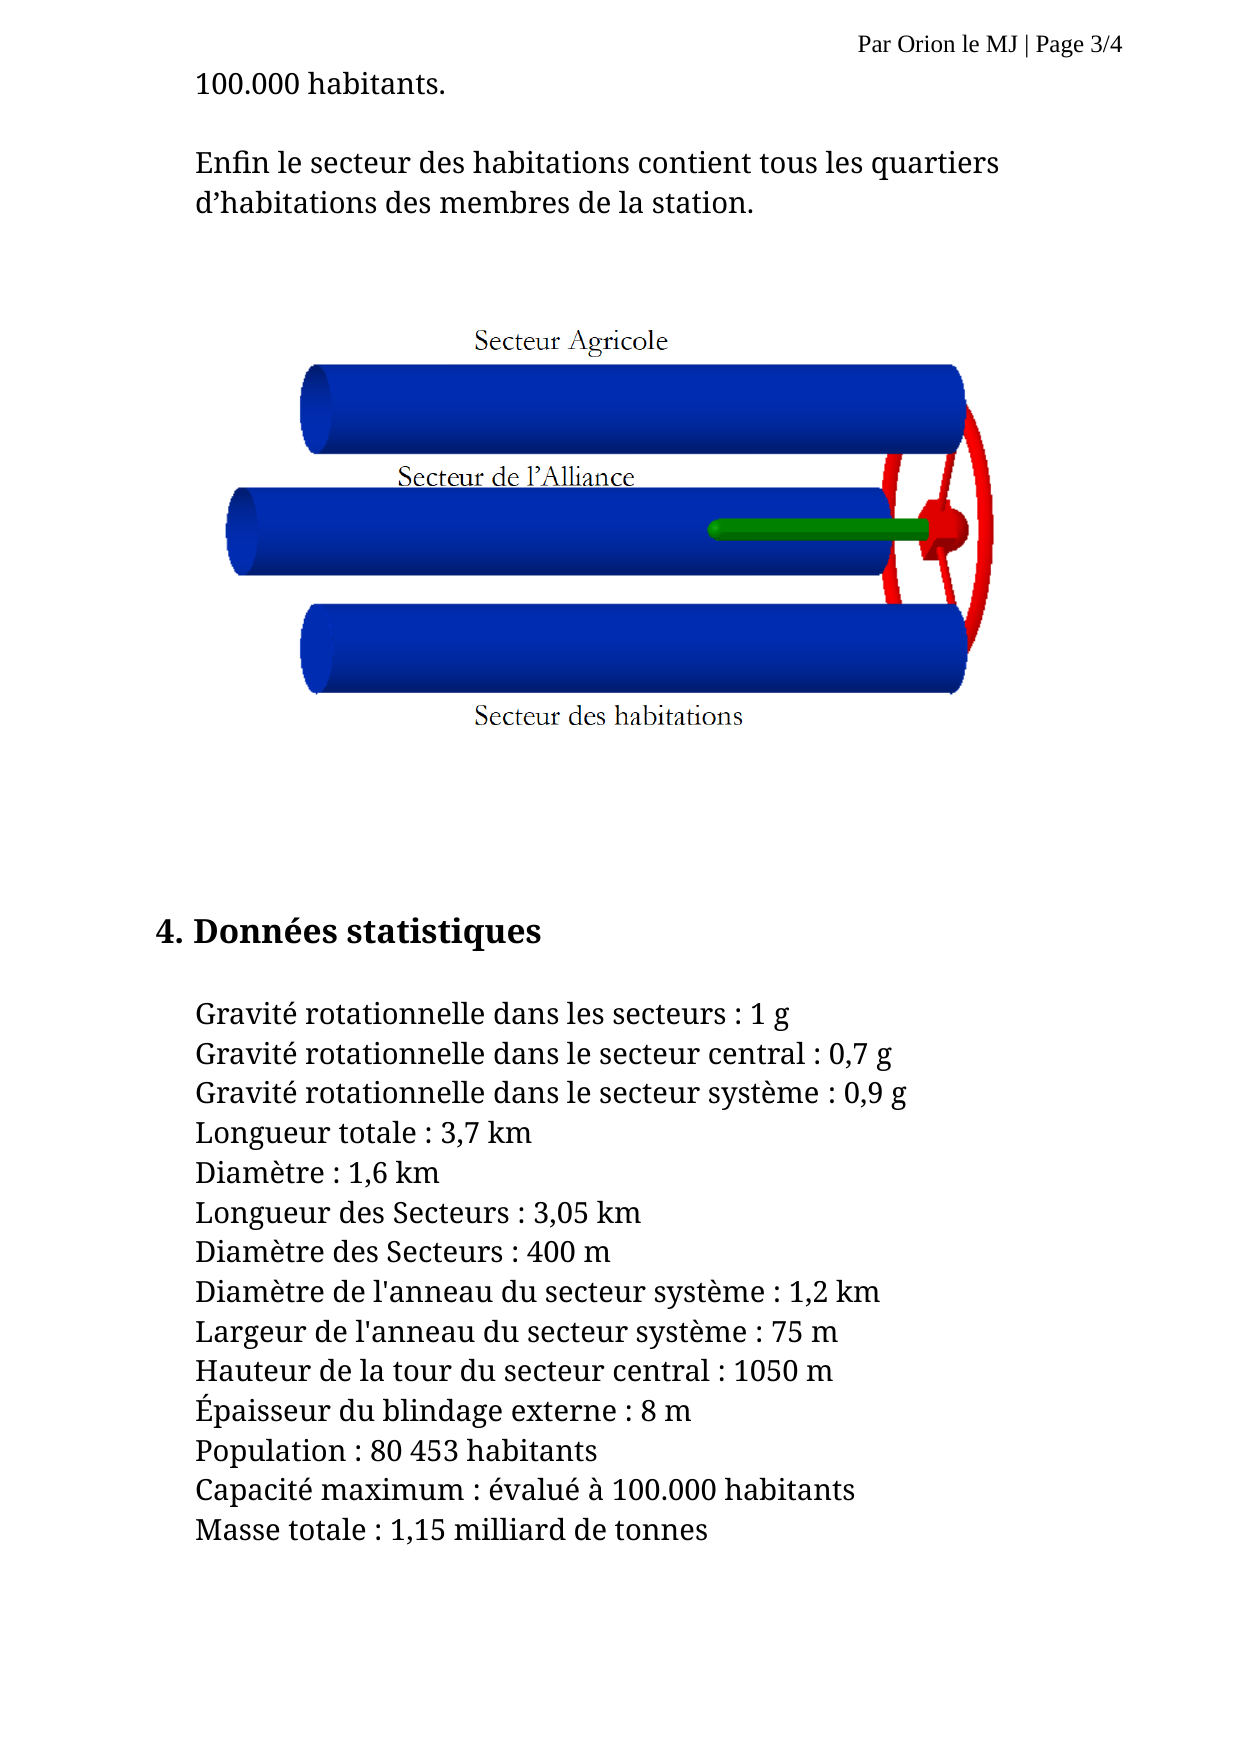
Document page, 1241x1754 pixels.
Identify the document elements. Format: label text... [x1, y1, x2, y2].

text Diamètre : 1,6 km [195, 1152, 1122, 1192]
text Population : 80 453 habitants [195, 1430, 1122, 1470]
text Gravité rotationnelle dans le secteur central : 0,7 g [195, 1033, 1122, 1073]
text Largeur de l'anneau du secteur système : 75 m [195, 1311, 1122, 1351]
list Données statistiques [156, 908, 1122, 954]
picture [197, 281, 1014, 750]
text Gravité rotationnelle dans le secteur système : 0,9 g [195, 1073, 1122, 1112]
text Hauteur de la tour du secteur central : 1050 m [195, 1351, 1122, 1390]
text Longueur totale : 3,7 km [195, 1112, 1122, 1152]
text Diamètre des Secteurs : 400 m [195, 1232, 1122, 1271]
text Longueur des Secteurs : 3,05 km [195, 1192, 1122, 1232]
text Masse totale : 1,15 milliard de tonnes [195, 1509, 1122, 1549]
text Gravité rotationnelle dans les secteurs : 1 g [195, 993, 1122, 1033]
text Capacité maximum : évalué à 100.000 habitants [195, 1470, 1122, 1509]
text Épaisseur du blindage externe : 8 m [195, 1390, 1122, 1430]
text Enfin le secteur des habitations contient tous les quartiers d’habitations des membres de la station. [195, 143, 1122, 222]
text Diamètre de l'anneau du secteur système : 1,2 km [195, 1271, 1122, 1311]
text 100.000 habitants. [195, 63, 1122, 103]
